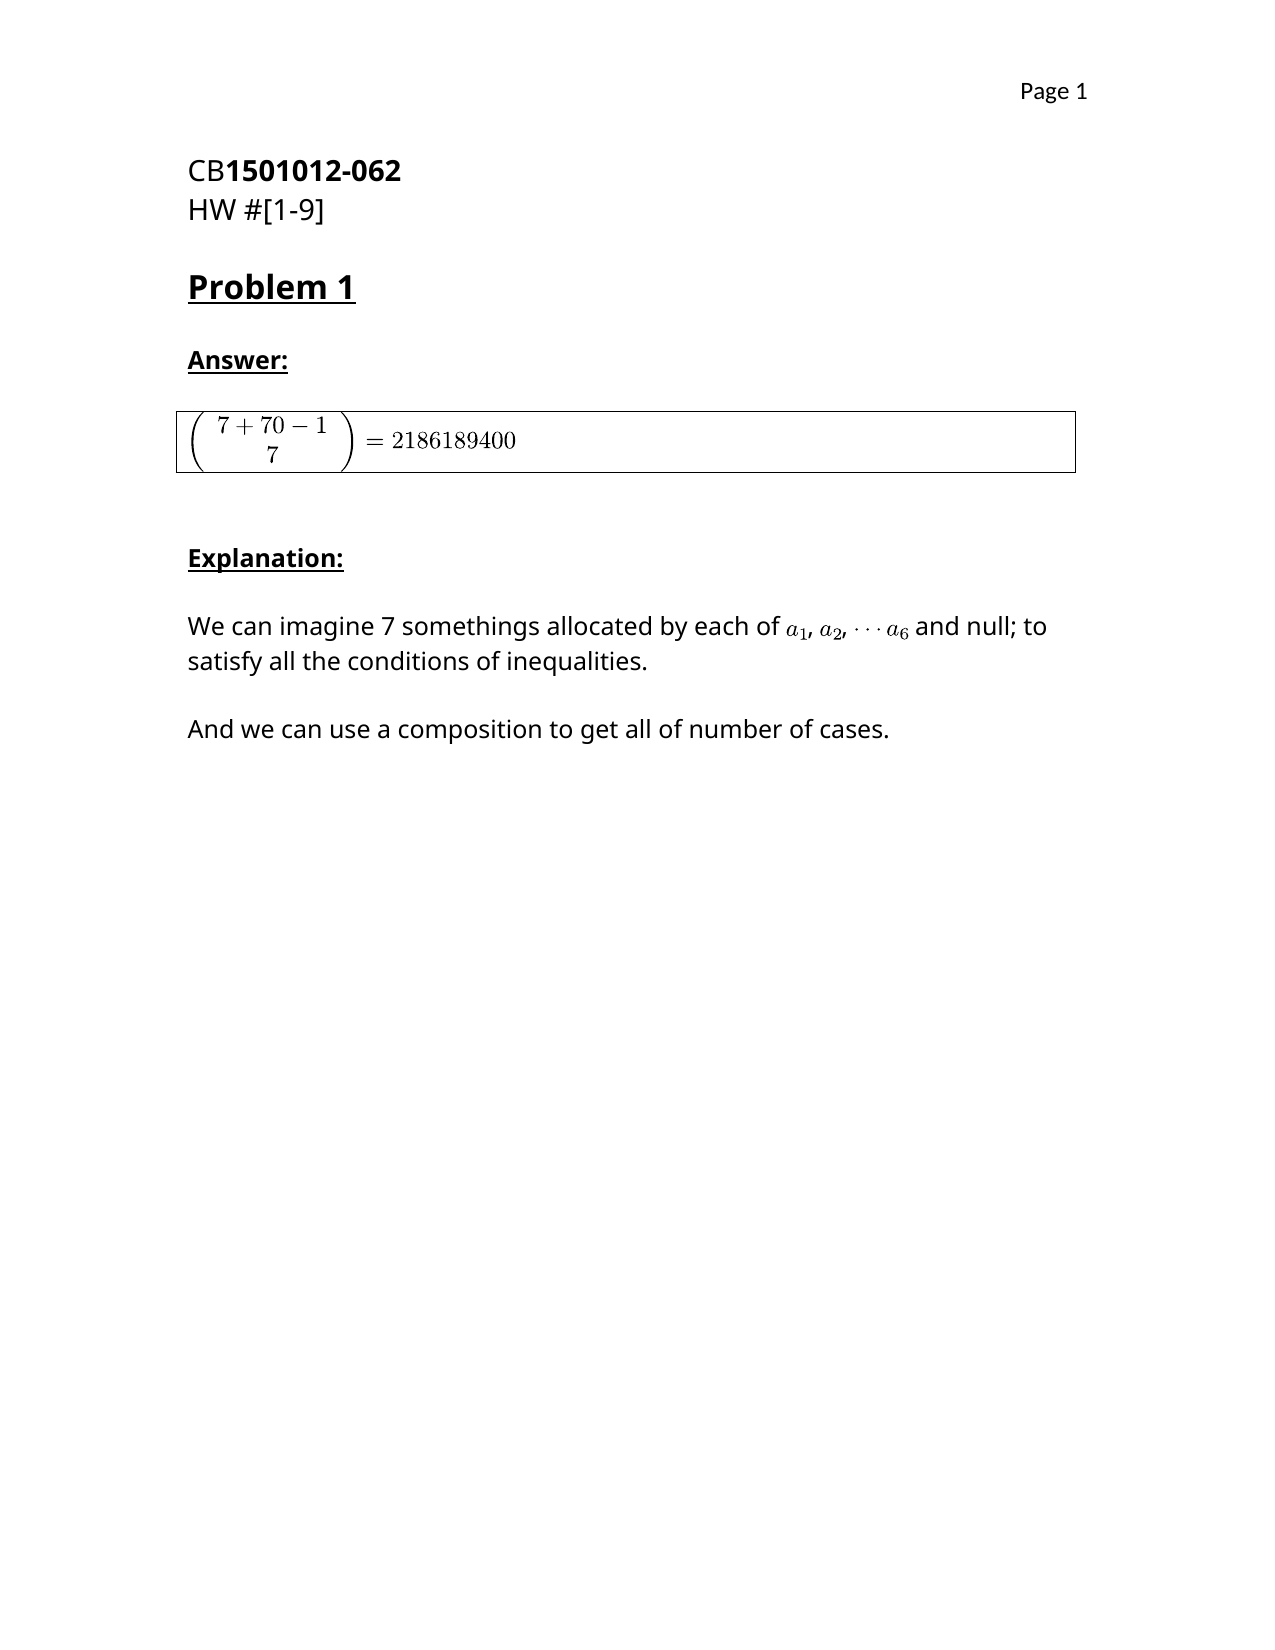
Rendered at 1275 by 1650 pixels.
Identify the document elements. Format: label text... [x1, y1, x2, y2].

text Answer: [187, 343, 1087, 377]
text And we can use a composition to get all of number of cases. [187, 711, 1087, 745]
text Explanation: [187, 541, 1087, 575]
table_header [343, 412, 1075, 472]
text HW #[1-9] [187, 190, 1087, 229]
table_header [177, 412, 202, 472]
text Problem 1 [187, 263, 1087, 309]
text CB1501012-062 [187, 150, 1087, 190]
text We can imagine 7 somethings allocated by each of , , and null; to satisfy all the conditions of inequalities. [187, 609, 1087, 677]
